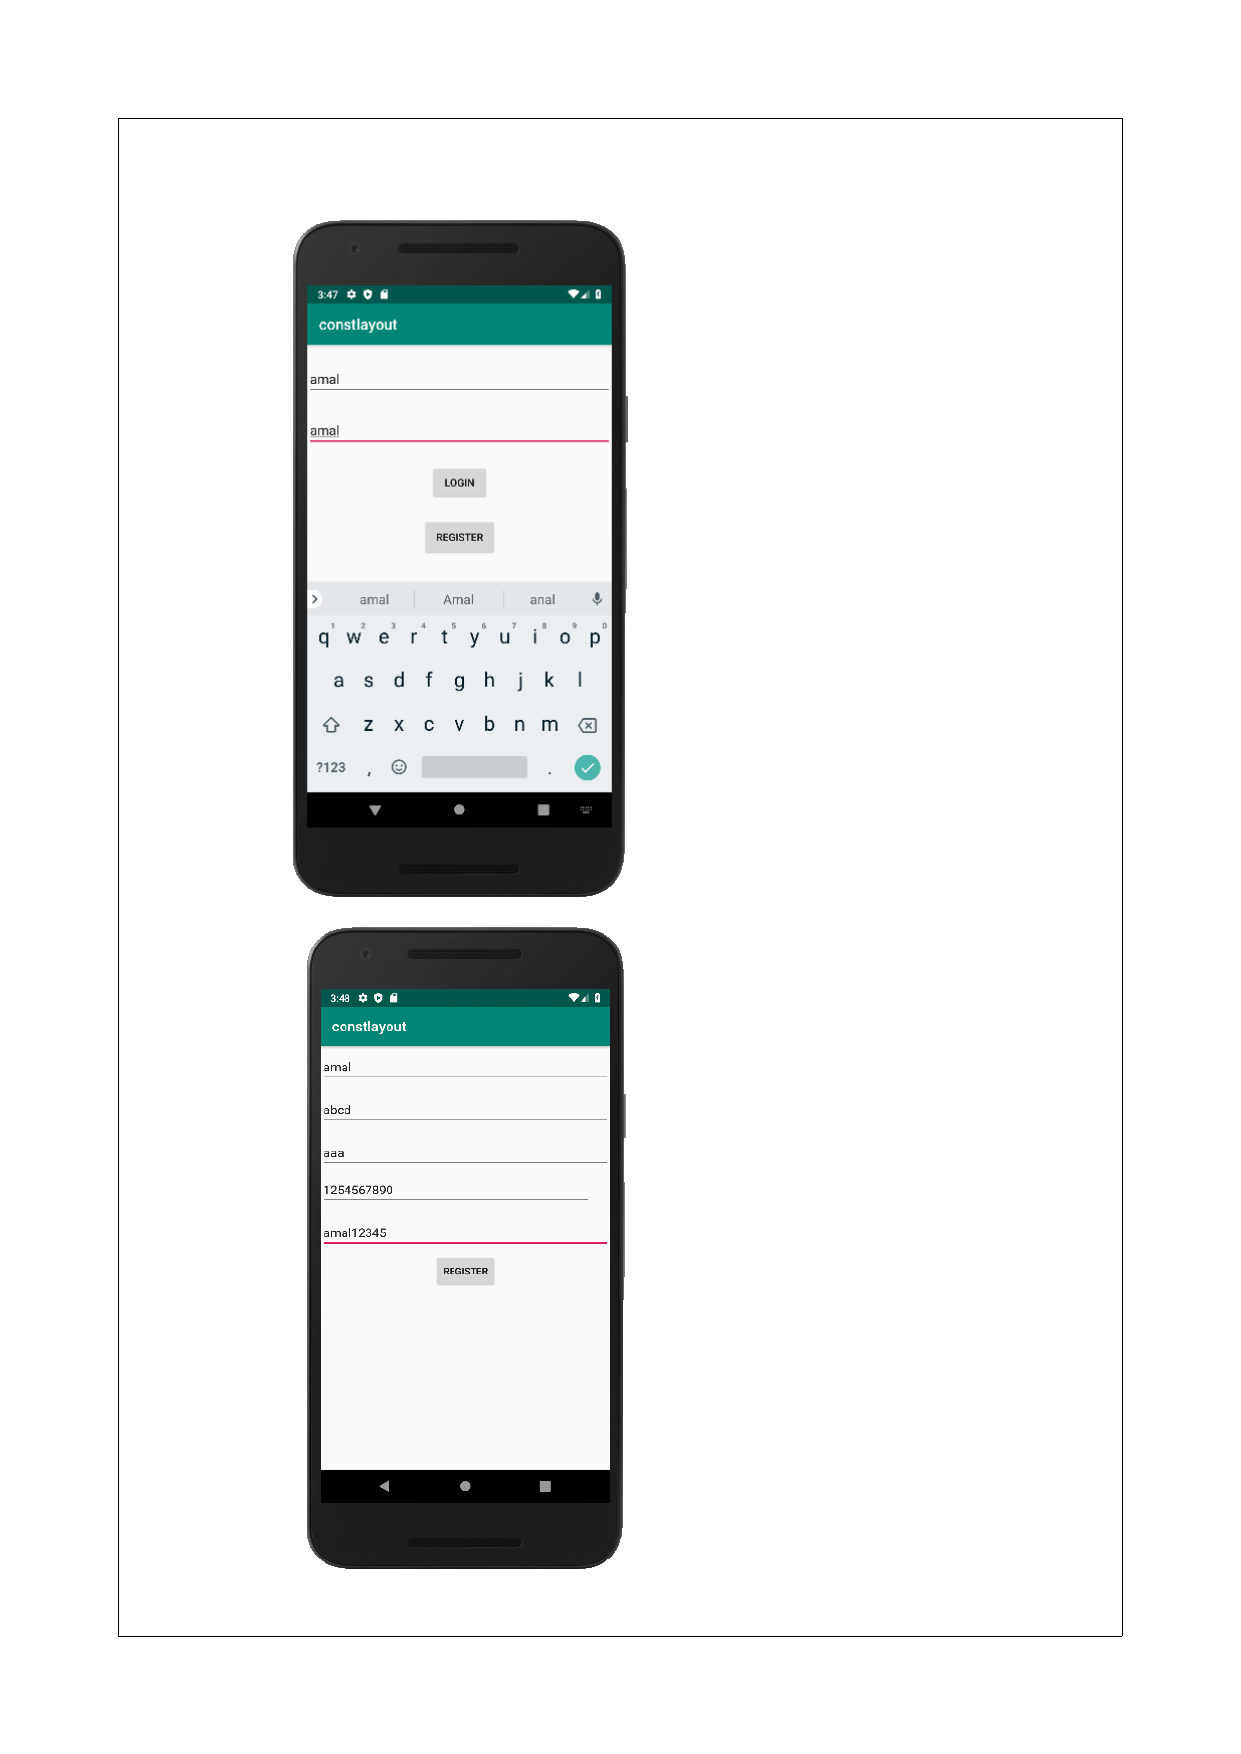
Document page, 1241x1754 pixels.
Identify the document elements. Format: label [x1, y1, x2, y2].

picture [281, 927, 647, 1579]
picture [266, 220, 651, 908]
